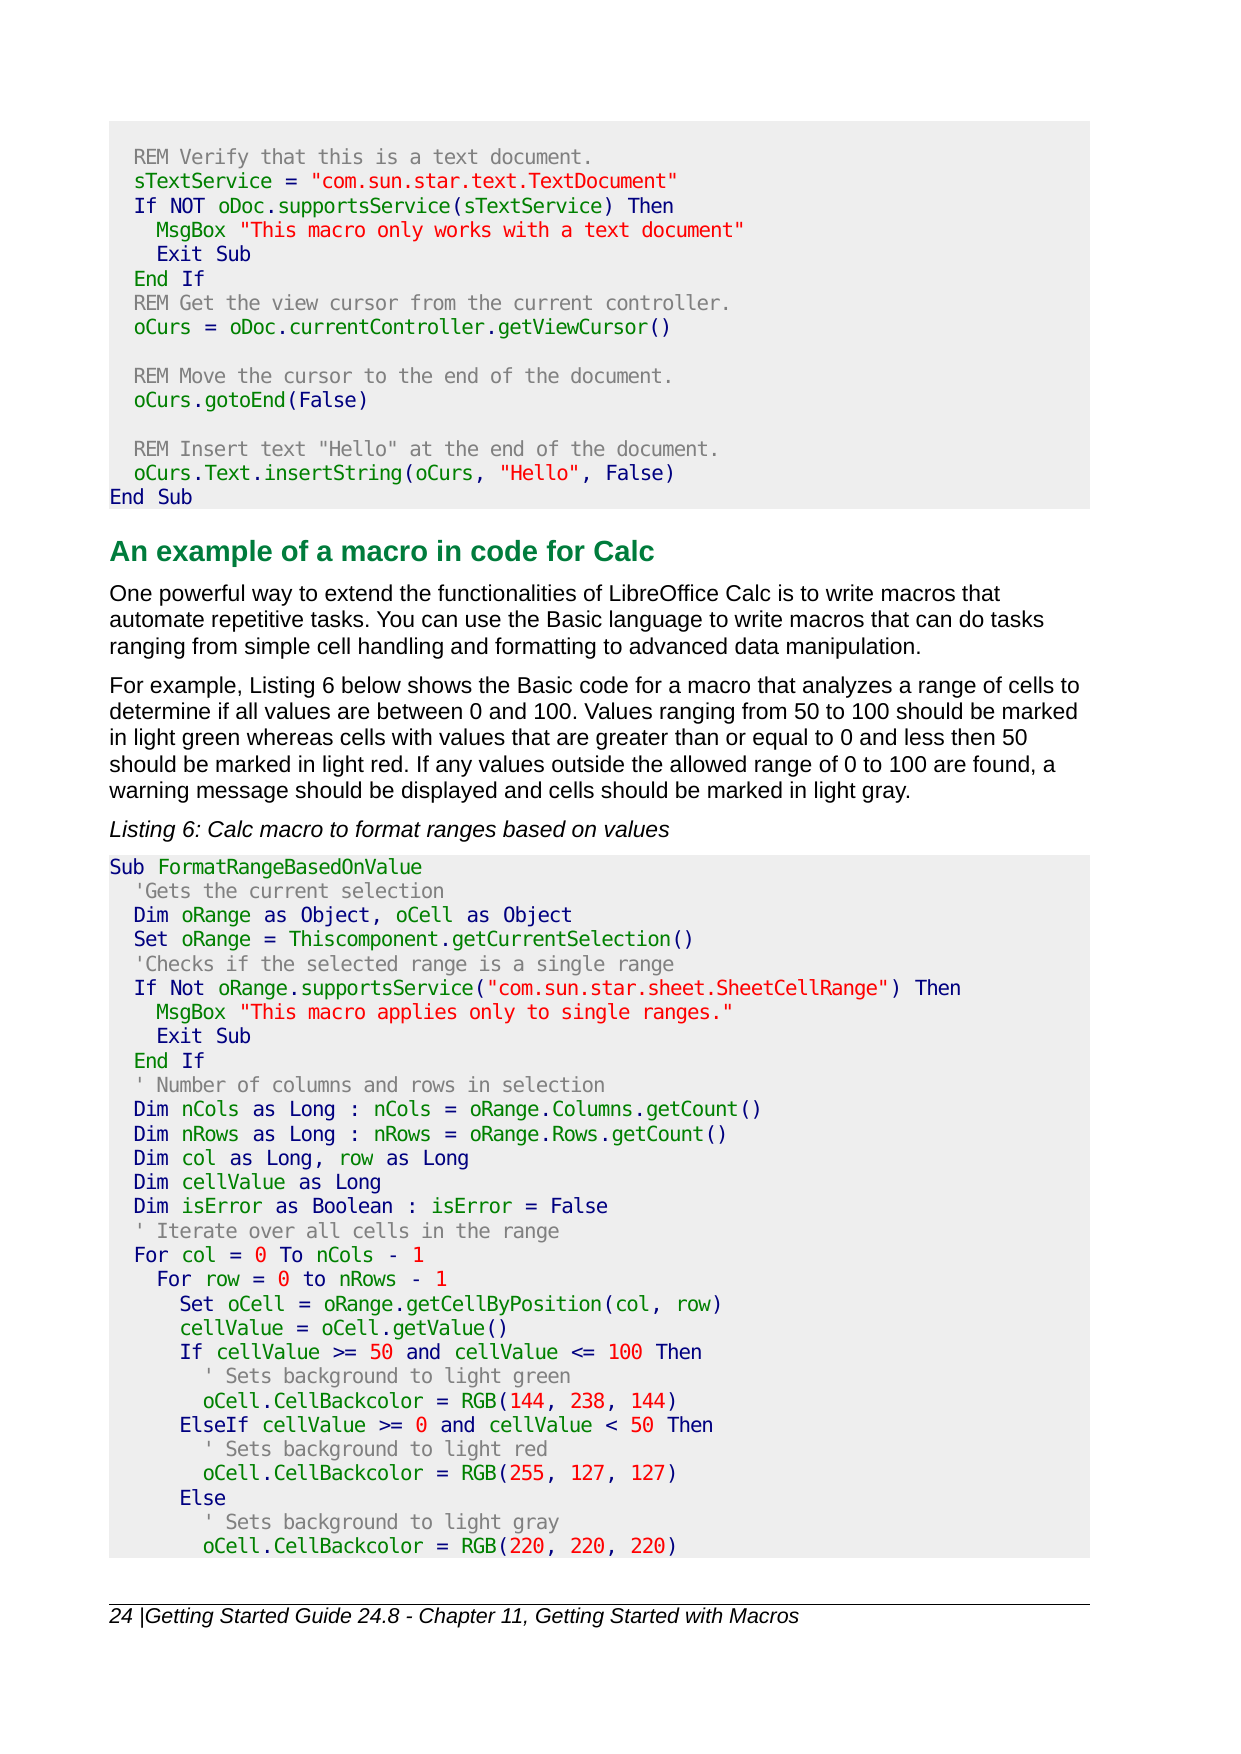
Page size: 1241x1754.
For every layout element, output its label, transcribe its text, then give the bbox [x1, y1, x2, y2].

text Dim nCols as Long : nCols = oRange.Columns.getCount() [109, 1097, 1090, 1122]
text Sub FormatRangeBasedOnValue [424, 855, 1090, 879]
text ' Sets background to light gray [561, 1510, 1090, 1534]
text sTextService = "com.sun.star.text.TextDocument" [109, 169, 1090, 194]
text ElseIf cellValue >= 0 and cellValue < 50 Then [715, 1413, 1090, 1437]
text Exit Sub [109, 242, 1090, 267]
text Dim col as Long, row as Long [470, 1146, 1090, 1170]
text REM Insert text "Hello" at the end of the document. [721, 437, 1090, 461]
subtitle An example of a macro in code for Calc [109, 534, 1090, 568]
text REM Get the view cursor from the current controller. [733, 291, 1090, 315]
text ' Iterate over all cells in the range [561, 1219, 1090, 1243]
text MsgBox "This macro only works with a text document" [746, 218, 1090, 242]
text Set oCell = oRange.getCellByPosition(col, row) [724, 1292, 1090, 1316]
text ' Sets background to light green [572, 1364, 1090, 1389]
text Dim nRows as Long : nRows = oRange.Rows.getCount() [730, 1122, 1090, 1146]
text End If [206, 1049, 1090, 1073]
text If NOT oDoc.supportsService(sTextService) Then [675, 194, 1090, 218]
text For example, Listing 6 below shows the Basic code for a macro that analyzes a range of cells to determine if all values are between 0 and 100. Values ranging from 50 to 100 should be marked in light green whereas cells with values that are greater than or equal to 0 and less then 50 should be marked in light red. If any values outside the allowed range of 0 to 100 are found, a warning message should be displayed and cells should be marked in light gray. [109, 672, 1090, 803]
text MsgBox "This macro applies only to single ranges." [735, 1000, 1090, 1024]
text oCell.CellBackcolor = RGB(144, 238, 144) [679, 1389, 1090, 1413]
text End If [206, 267, 1090, 291]
text If Not oRange.supportsService("com.sun.star.sheet.SheetCellRange") Then [963, 976, 1090, 1000]
text oCurs.gotoEnd(False) [370, 388, 1090, 412]
text Else [227, 1486, 1090, 1510]
text oCell.CellBackcolor = RGB(220, 220, 220) [679, 1534, 1090, 1558]
text ' Sets background to light red [549, 1437, 1090, 1461]
text REM Verify that this is a text document. [595, 145, 1090, 169]
text Exit Sub [109, 1024, 1090, 1049]
text Dim isError as Boolean : isError = False [109, 1194, 1090, 1219]
text End Sub [194, 485, 1090, 509]
text REM Move the cursor to the end of the document. [676, 364, 1090, 388]
text oCurs = oDoc.currentController.getViewCursor() [673, 315, 1090, 339]
text Dim oRange as Object, oCell as Object [574, 903, 1090, 927]
text Set oRange = Thiscomponent.getCurrentSelection() [109, 927, 1090, 952]
text 'Checks if the selected range is a single range [676, 952, 1090, 976]
text ' Number of columns and rows in selection [607, 1073, 1090, 1097]
text oCurs.Text.insertString(oCurs, "Hello", False) [701, 461, 1090, 485]
text Dim cellValue as Long [383, 1170, 1090, 1194]
text cellValue = oCell.getValue() [510, 1316, 1090, 1340]
text Listing 6: Calc macro to format ranges based on values [109, 816, 1090, 842]
text For row = 0 to nRows - 1 [448, 1267, 1090, 1292]
text One powerful way to extend the functionalities of LibreOffice Calc is to write macros that automate repetitive tasks. You can use the Basic language to write macros that can do tasks ranging from simple cell handling and formatting to advanced data manipulation. [109, 580, 1090, 659]
text If cellValue >= 50 and cellValue <= 100 Then [704, 1340, 1090, 1364]
text 'Gets the current selection [446, 879, 1090, 903]
text oCell.CellBackcolor = RGB(255, 127, 127) [679, 1461, 1090, 1486]
text For col = 0 To nCols - 1 [425, 1243, 1090, 1267]
